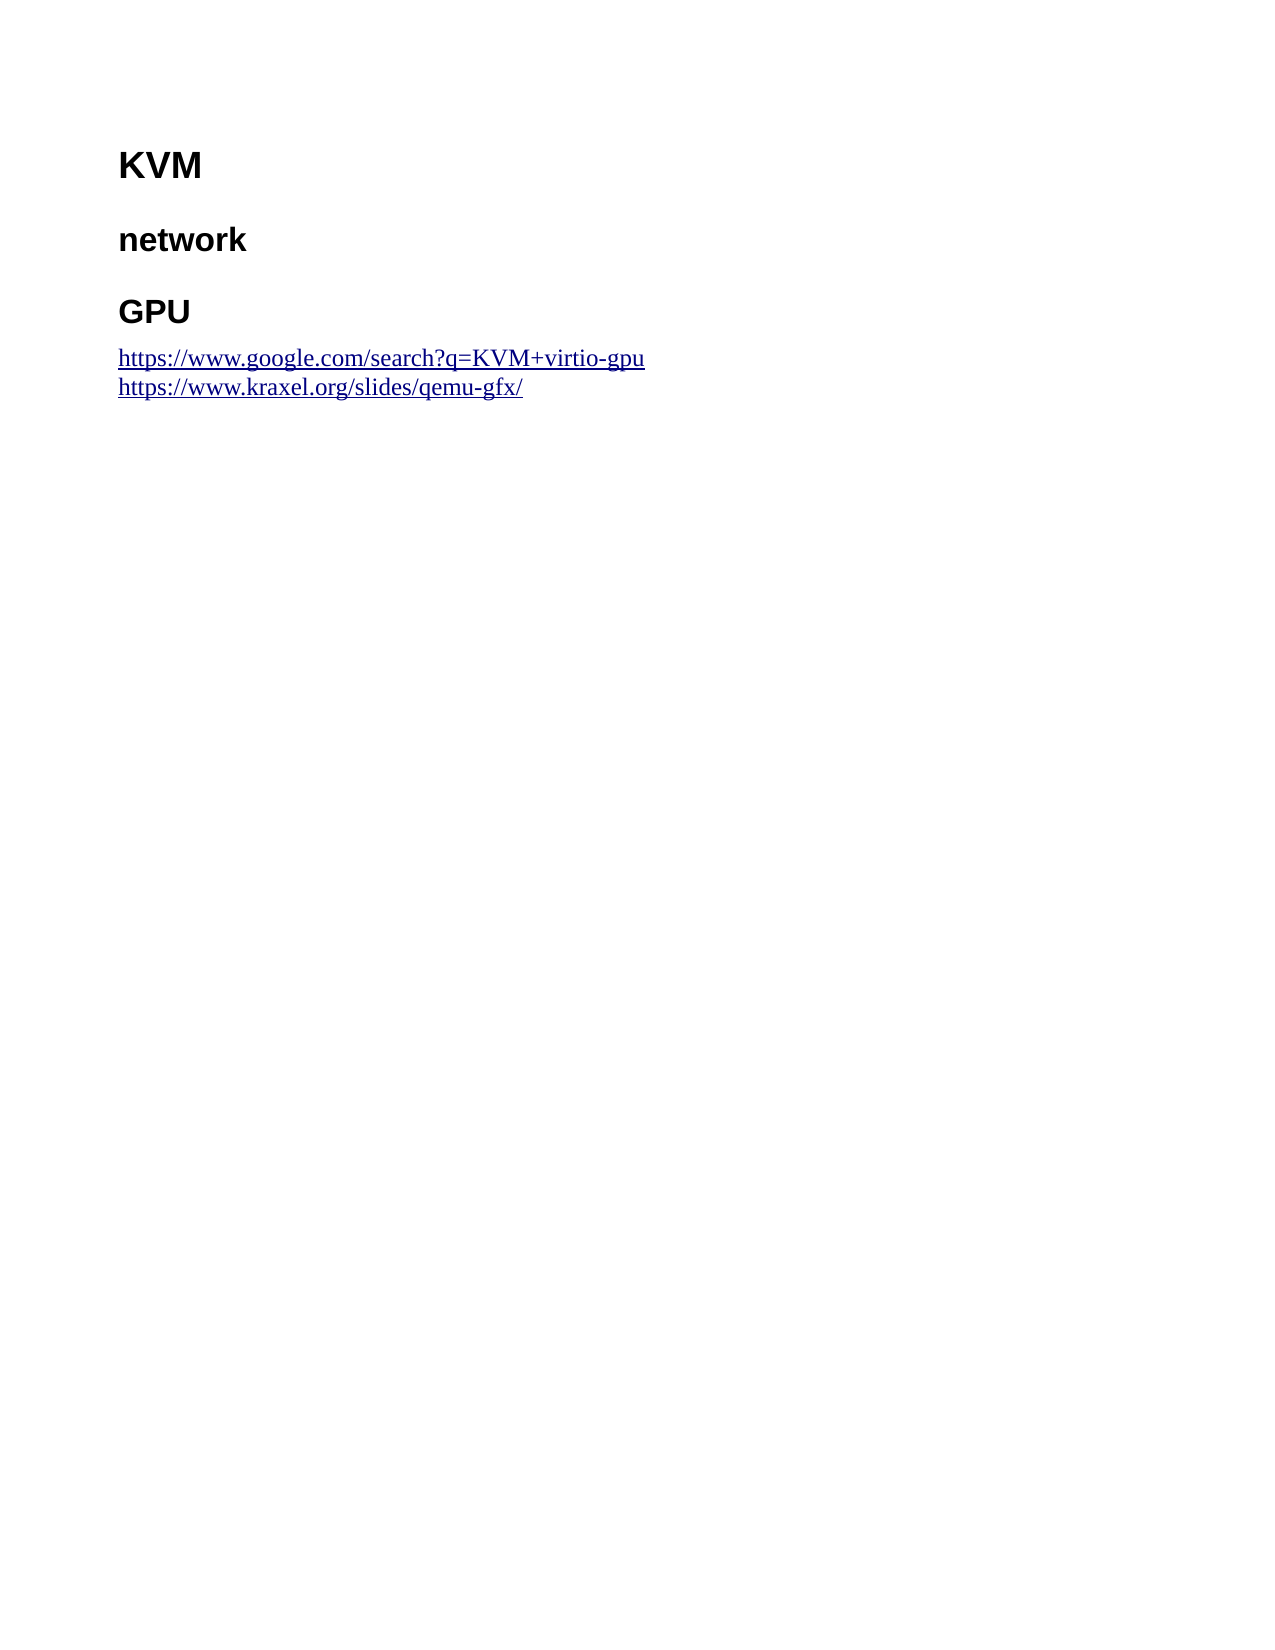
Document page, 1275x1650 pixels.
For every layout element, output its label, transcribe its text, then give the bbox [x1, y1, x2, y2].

subtitle GPU [118, 292, 1157, 331]
text https://www.kraxel.org/slides/qemu-gfx/ [118, 372, 1157, 401]
subtitle network [118, 220, 1157, 259]
subtitle KVM [118, 143, 1157, 187]
text https://www.google.com/search?q=KVM+virtio-gpu [118, 343, 1157, 372]
